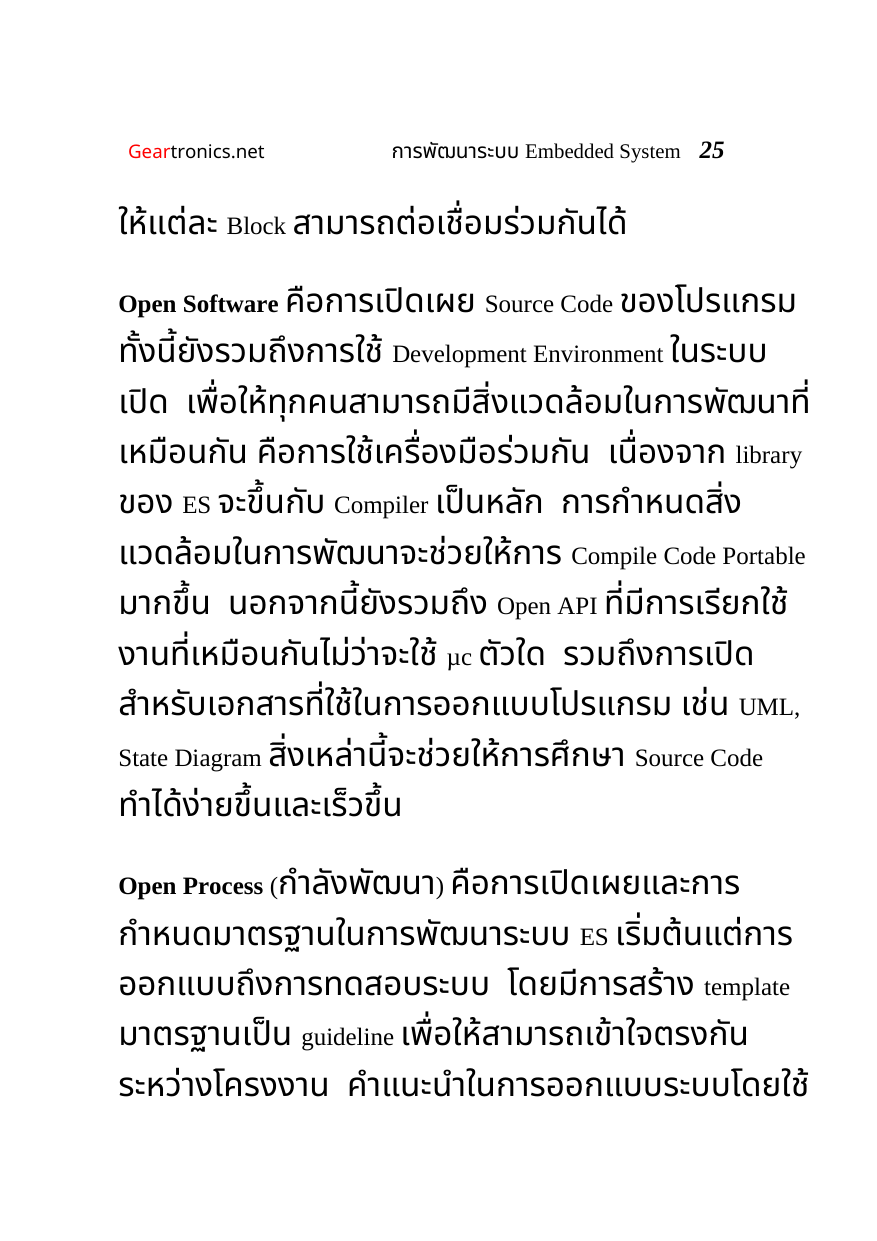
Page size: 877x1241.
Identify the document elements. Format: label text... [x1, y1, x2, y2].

text Open Software คือการเปิดเผย Source Code ของโปรแกรม ทั้งนี้ยังรวมถึงการใช้ Development Environment ในระบบเปิด เพื่อให้ทุกคนสามารถมีสิ่งแวดล้อมในการพัฒนาที่เหมือนกัน คือการใช้เครื่องมือร่วมกัน เนื่องจาก library ของ ES จะขึ้นกับ Compiler เป็นหลัก การกำหนดสิ่งแวดล้อมในการพัฒนาจะช่วยให้การ Compile Code Portable มากขึ้น นอกจากนี้ยังรวมถึง Open API ที่มีการเรียกใช้งานที่เหมือนกันไม่ว่าจะใช้ µc ตัวใด รวมถึงการเปิดสำหรับเอกสารที่ใช้ในการออกแบบโปรแกรม เช่น UML, State Diagram สิ่งเหล่านี้จะช่วยให้การศึกษา Source Code ทำได้ง่ายขึ้นและเร็วขึ้น [118, 277, 818, 831]
text ให้แต่ละ Block สามารถต่อเชื่อมร่วมกันได้ [118, 199, 818, 249]
text Open Process (กำลังพัฒนา) คือการเปิดเผยและการกำหนดมาตรฐานในการพัฒนาระบบ ES เริ่มต้นแต่การออกแบบถึงการทดสอบระบบ โดยมีการสร้าง template มาตรฐานเป็น guideline เพื่อให้สามารถเข้าใจตรงกันระหว่างโครงงาน คำแนะนำในการออกแบบระบบโดยใช้ [118, 859, 818, 1111]
